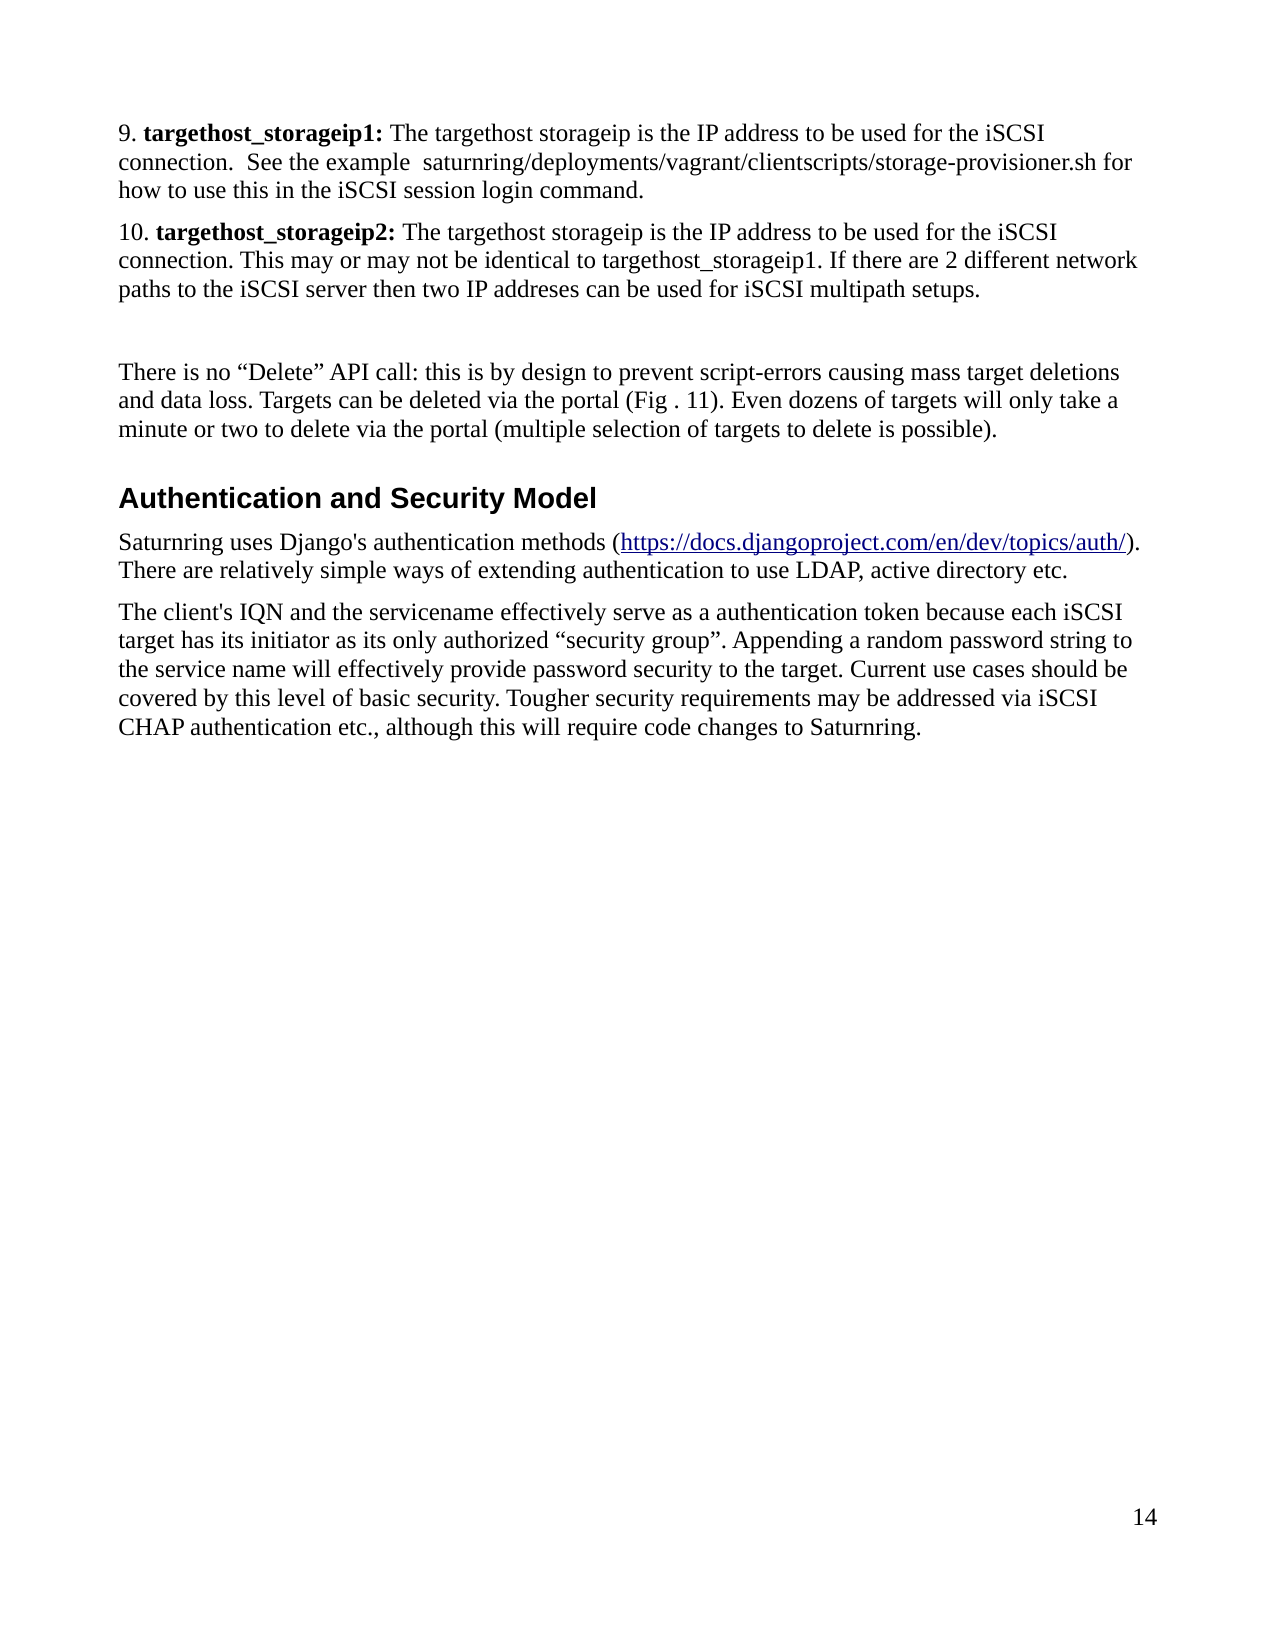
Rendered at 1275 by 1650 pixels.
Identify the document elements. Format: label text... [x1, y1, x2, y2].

subtitle Authentication and Security Model [118, 481, 1157, 514]
text 9. targethost_storageip1: The targethost storageip is the IP address to be used for the iSCSI connection. See the example saturnring/deployments/vagrant/clientscripts/storage-provisioner.sh for how to use this in the iSCSI session login command. [118, 118, 1157, 204]
text The client's IQN and the servicename effectively serve as a authentication token because each iSCSI target has its initiator as its only authorized “security group”. Appending a random password string to the service name will effectively provide password security to the target. Current use cases should be covered by this level of basic security. Tougher security requirements may be addressed via iSCSI CHAP authentication etc., although this will require code changes to Saturnring. [118, 597, 1157, 740]
text Saturnring uses Django's authentication methods (https://docs.djangoproject.com/en/dev/topics/auth/). There are relatively simple ways of extending authentication to use LDAP, active directory etc. [118, 527, 1157, 584]
text There is no “Delete” API call: this is by design to prevent script-errors causing mass target deletions and data loss. Targets can be deleted via the portal (Fig . 11). Even dozens of targets will only take a minute or two to delete via the portal (multiple selection of targets to delete is possible). [118, 357, 1157, 443]
text 10. targethost_storageip2: The targethost storageip is the IP address to be used for the iSCSI connection. This may or may not be identical to targethost_storageip1. If there are 2 different network paths to the iSCSI server then two IP addreses can be used for iSCSI multipath setups. [118, 217, 1157, 303]
